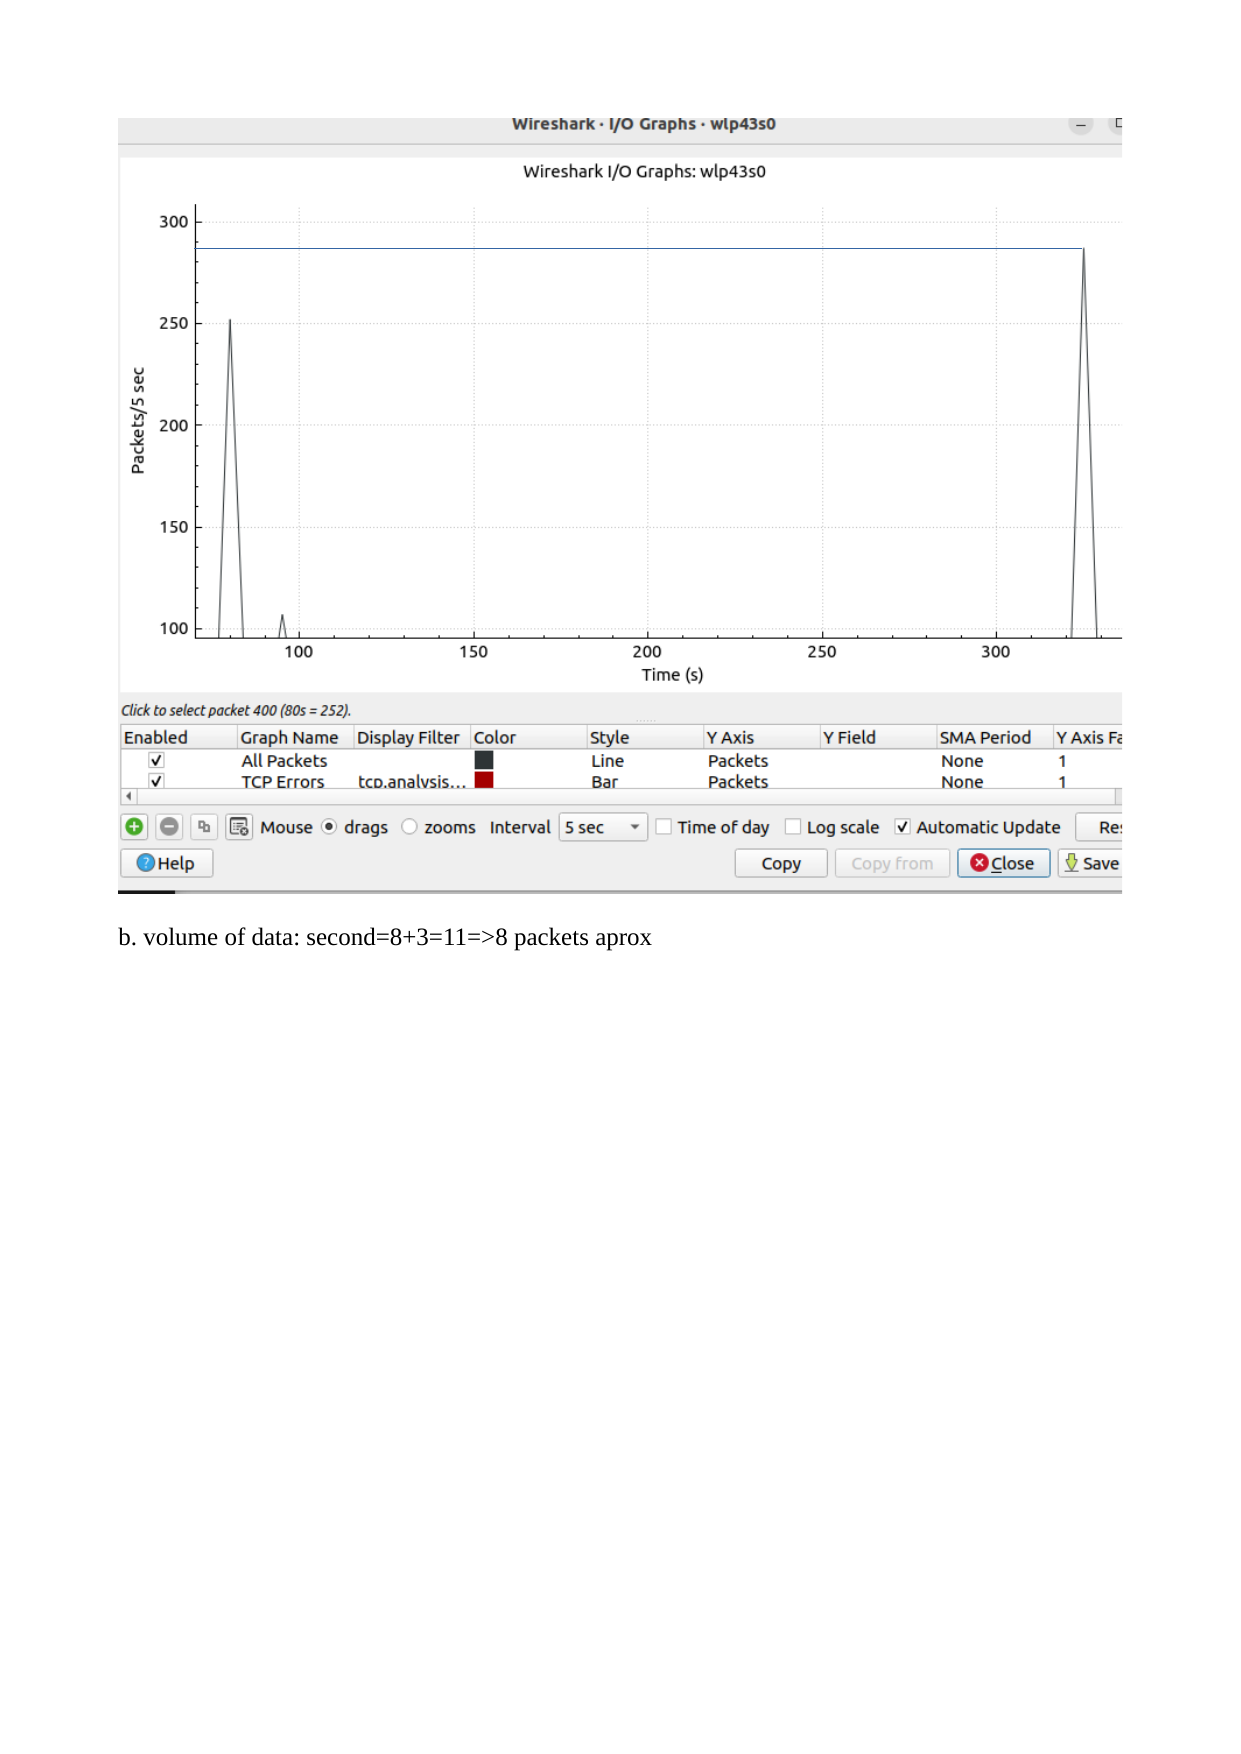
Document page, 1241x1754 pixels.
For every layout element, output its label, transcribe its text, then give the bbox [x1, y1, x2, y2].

picture [118, 118, 1123, 894]
text b. volume of data: second=8+3=11=>8 packets aprox [118, 922, 1122, 951]
